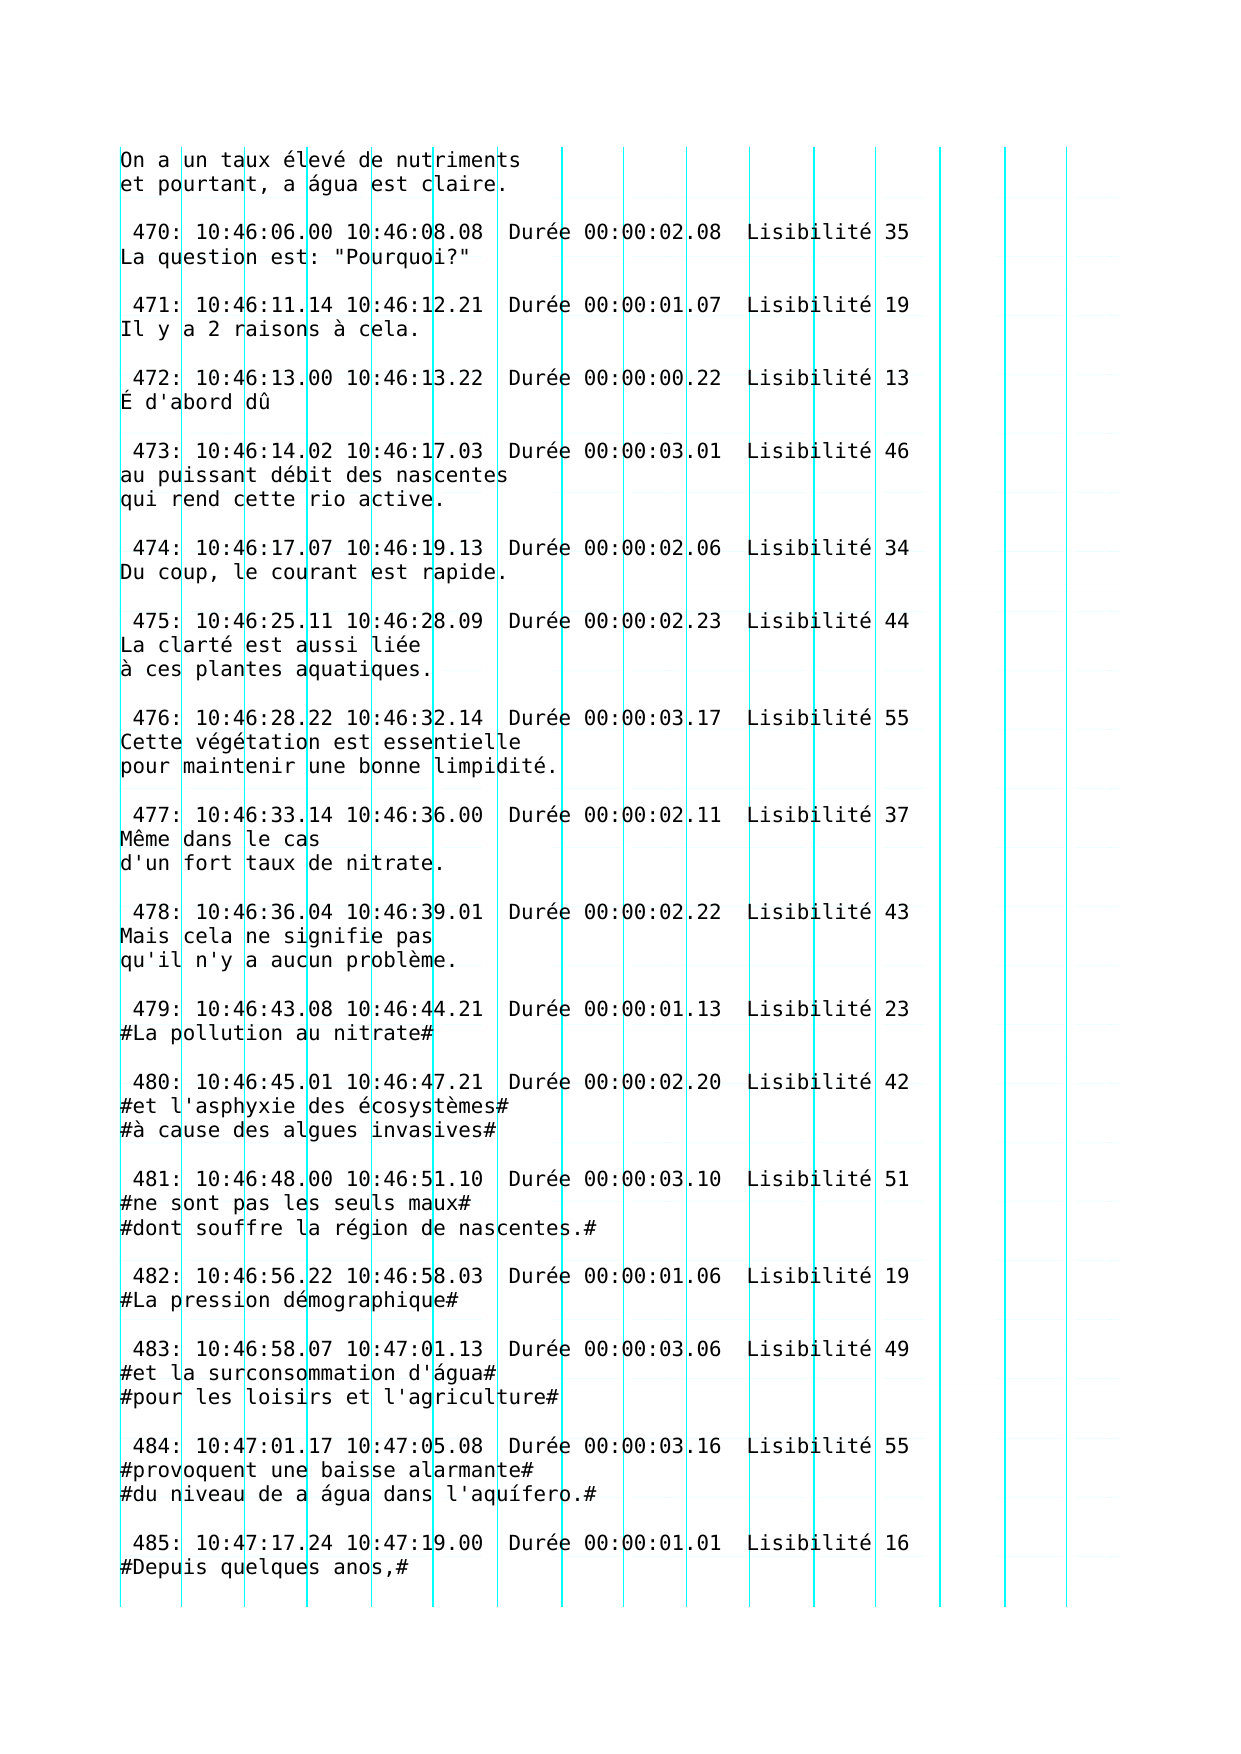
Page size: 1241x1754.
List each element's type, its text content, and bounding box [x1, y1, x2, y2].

text Du coup, le courant est rapide. [120, 560, 1120, 584]
text 483: 10:46:58.07 10:47:01.13 Durée 00:00:03.06 Lisibilité 49 [120, 1337, 1120, 1361]
text 475: 10:46:25.11 10:46:28.09 Durée 00:00:02.23 Lisibilité 44 [120, 609, 1120, 633]
text Même dans le cas [120, 827, 1120, 851]
text #La pollution au nitrate# [120, 1021, 1120, 1046]
text 472: 10:46:13.00 10:46:13.22 Durée 00:00:00.22 Lisibilité 13 [120, 366, 1120, 390]
text #dont souffre la région de nascentes.# [120, 1216, 1120, 1240]
text #provoquent une baisse alarmante# [120, 1458, 1120, 1482]
text #pour les loisirs et l'agriculture# [120, 1385, 1120, 1410]
text 479: 10:46:43.08 10:46:44.21 Durée 00:00:01.13 Lisibilité 23 [120, 997, 1120, 1021]
text 482: 10:46:56.22 10:46:58.03 Durée 00:00:01.06 Lisibilité 19 [120, 1264, 1120, 1288]
text 471: 10:46:11.14 10:46:12.21 Durée 00:00:01.07 Lisibilité 19 [120, 293, 1120, 317]
text #du niveau de a água dans l'aquífero.# [120, 1482, 1120, 1507]
text La clarté est aussi liée [120, 633, 1120, 657]
text 477: 10:46:33.14 10:46:36.00 Durée 00:00:02.11 Lisibilité 37 [120, 803, 1120, 827]
text #ne sont pas les seuls maux# [120, 1191, 1120, 1216]
text qu'il n'y a aucun problème. [120, 948, 1120, 973]
text au puissant débit des nascentes [120, 463, 1120, 487]
text 480: 10:46:45.01 10:46:47.21 Durée 00:00:02.20 Lisibilité 42 [120, 1070, 1120, 1094]
text 481: 10:46:48.00 10:46:51.10 Durée 00:00:03.10 Lisibilité 51 [120, 1167, 1120, 1191]
text #à cause des algues invasives# [120, 1118, 1120, 1143]
text É d'abord dû [120, 390, 1120, 414]
text On a un taux élevé de nutriments [120, 148, 1120, 172]
text 470: 10:46:06.00 10:46:08.08 Durée 00:00:02.08 Lisibilité 35 [120, 220, 1120, 245]
text d'un fort taux de nitrate. [120, 851, 1120, 876]
text 474: 10:46:17.07 10:46:19.13 Durée 00:00:02.06 Lisibilité 34 [120, 536, 1120, 560]
text qui rend cette rio active. [120, 487, 1120, 512]
text 484: 10:47:01.17 10:47:05.08 Durée 00:00:03.16 Lisibilité 55 [120, 1434, 1120, 1458]
text #Depuis quelques anos,# [120, 1555, 1120, 1579]
text #et la surconsommation d'água# [120, 1361, 1120, 1385]
text #La pression démographique# [120, 1288, 1120, 1313]
text et pourtant, a água est claire. [120, 172, 1120, 196]
text à ces plantes aquatiques. [120, 657, 1120, 682]
text pour maintenir une bonne limpidité. [120, 754, 1120, 779]
text 485: 10:47:17.24 10:47:19.00 Durée 00:00:01.01 Lisibilité 16 [120, 1531, 1120, 1555]
text 476: 10:46:28.22 10:46:32.14 Durée 00:00:03.17 Lisibilité 55 [120, 706, 1120, 730]
text 473: 10:46:14.02 10:46:17.03 Durée 00:00:03.01 Lisibilité 46 [120, 439, 1120, 463]
picture [119, 147, 1121, 1607]
text La question est: "Pourquoi?" [120, 245, 1120, 269]
text 478: 10:46:36.04 10:46:39.01 Durée 00:00:02.22 Lisibilité 43 [120, 900, 1120, 924]
text Cette végétation est essentielle [120, 730, 1120, 754]
text Mais cela ne signifie pas [120, 924, 1120, 948]
text #et l'asphyxie des écosystèmes# [120, 1094, 1120, 1118]
text Il y a 2 raisons à cela. [120, 317, 1120, 342]
